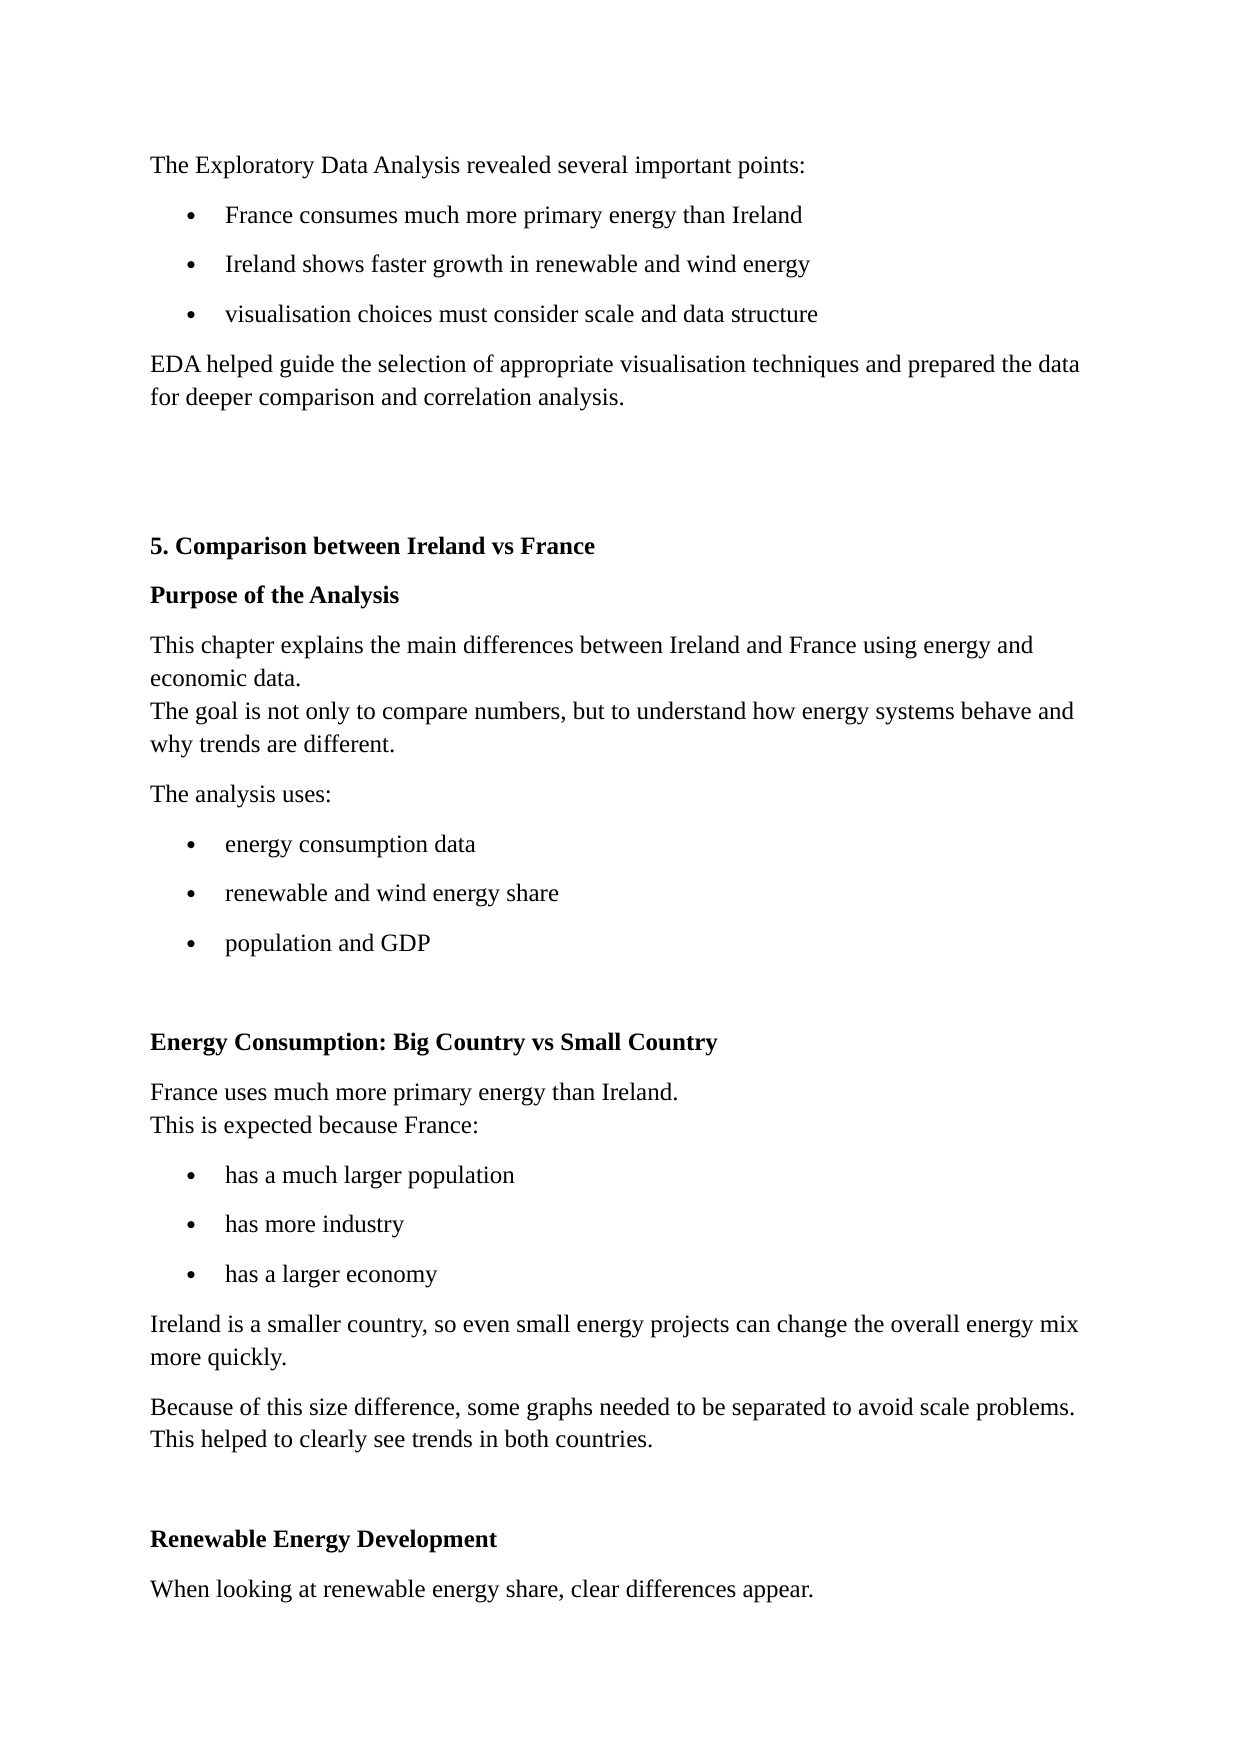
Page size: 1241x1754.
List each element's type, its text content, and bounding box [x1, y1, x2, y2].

text Purpose of the Analysis [150, 581, 1090, 609]
text Renewable Energy Development [150, 1524, 1090, 1553]
text This chapter explains the main differences between Ireland and France using energy and economic data. The goal is not only to compare numbers, but to understand how energy systems behave and why trends are different. [150, 630, 1090, 758]
text Because of this size difference, some graphs needed to be separated to avoid scale problems. This helped to clearly see trends in both countries. [150, 1392, 1090, 1453]
list visualisation choices must consider scale and data structure [187, 299, 1090, 328]
text The analysis uses: [150, 779, 1090, 808]
list energy consumption data [187, 829, 1090, 857]
list Ireland shows faster growth in renewable and wind energy [187, 249, 1090, 278]
list has a much larger population [187, 1160, 1090, 1188]
text The Exploratory Data Analysis revealed several important points: [150, 150, 1090, 179]
list has more industry [187, 1209, 1090, 1238]
text France uses much more primary energy than Ireland. This is expected because France: [150, 1077, 1090, 1139]
list population and GDP [187, 928, 1090, 957]
text Energy Consumption: Big Country vs Small Country [150, 1027, 1090, 1056]
text When looking at renewable energy share, clear differences appear. [150, 1574, 1090, 1602]
text EDA helped guide the selection of appropriate visualisation techniques and prepared the data for deeper comparison and correlation analysis. [150, 349, 1090, 411]
text 5. Comparison between Ireland vs France [150, 531, 1090, 559]
list has a larger economy [187, 1259, 1090, 1288]
list France consumes much more primary energy than Ireland [187, 200, 1090, 228]
text Ireland is a smaller country, so even small energy projects can change the overall energy mix more quickly. [150, 1309, 1090, 1371]
list renewable and wind energy share [187, 878, 1090, 907]
